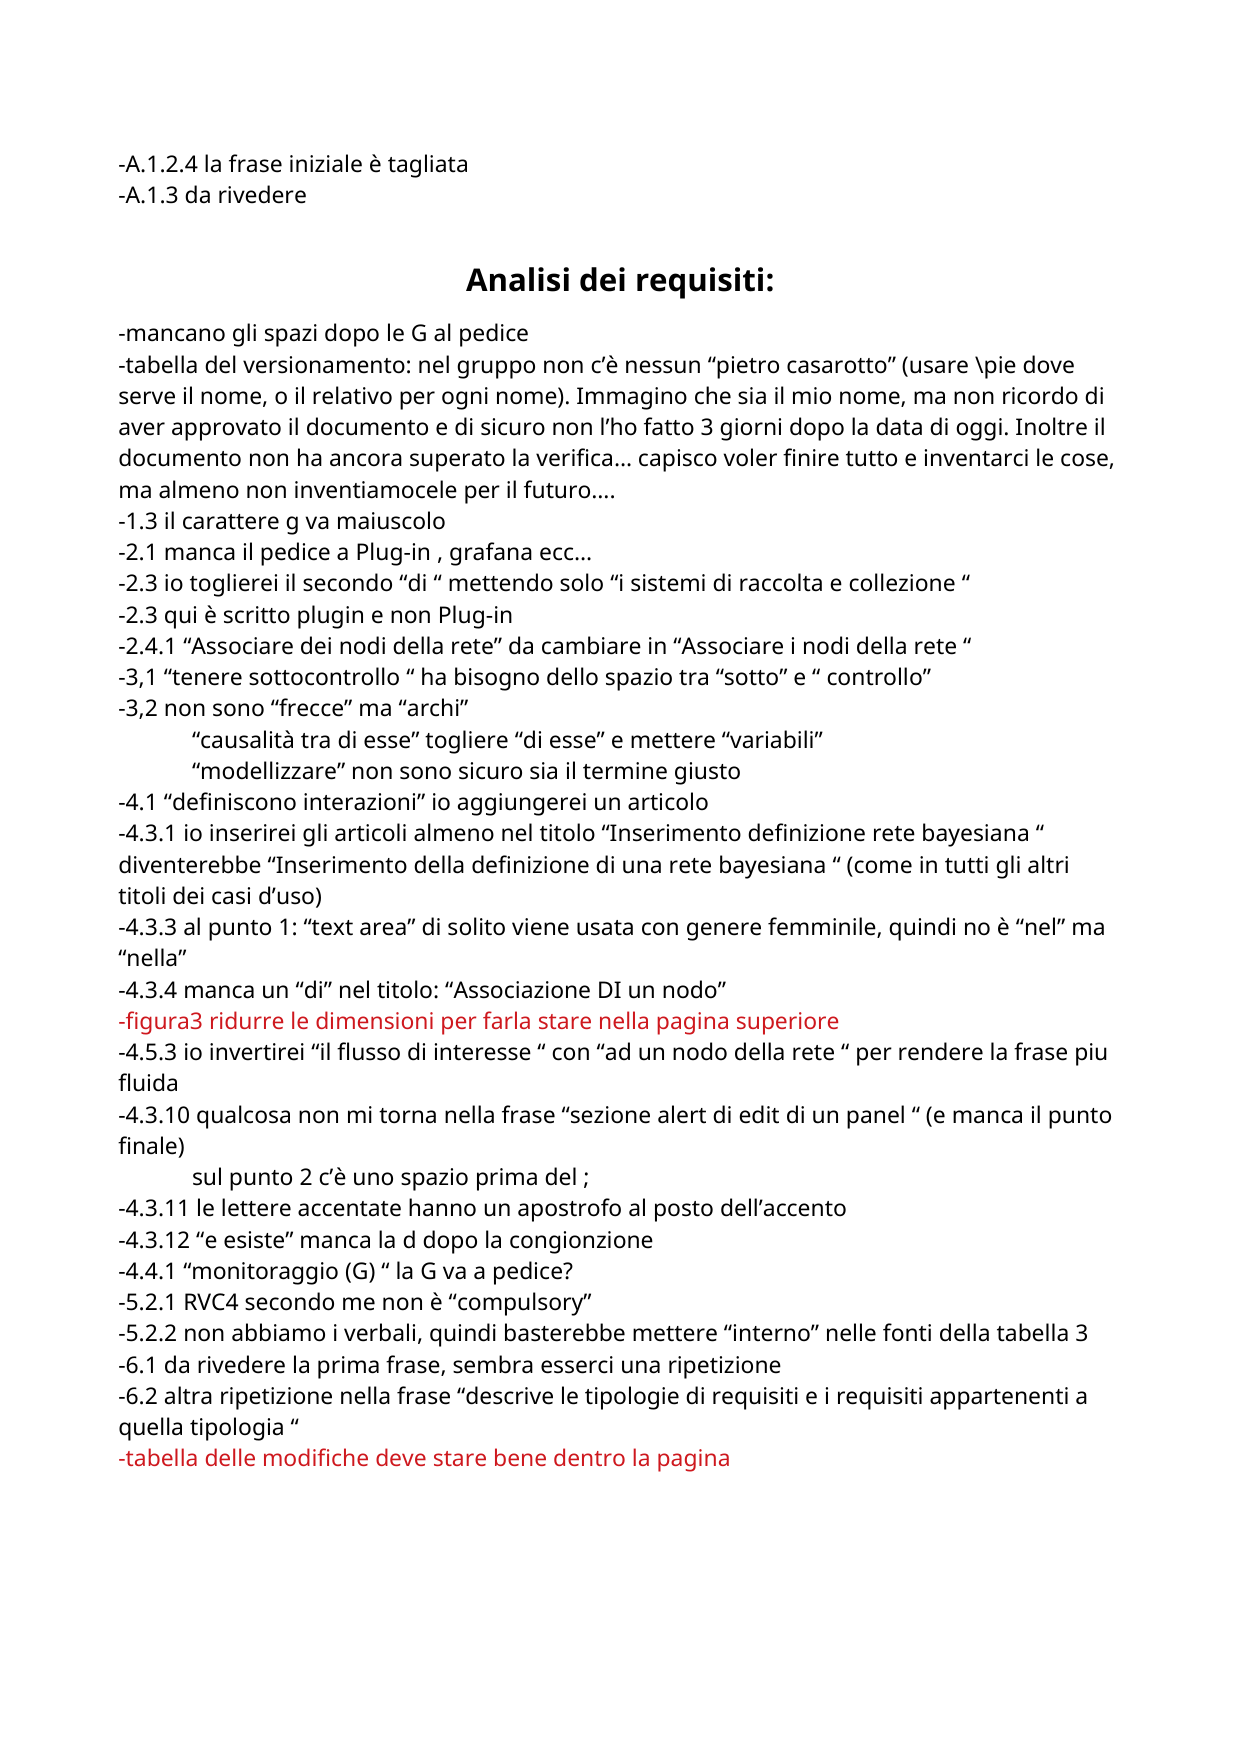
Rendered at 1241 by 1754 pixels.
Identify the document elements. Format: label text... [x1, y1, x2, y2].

text -6.1 da rivedere la prima frase, sembra esserci una ripetizione [118, 1348, 1122, 1380]
text sul punto 2 c’è uno spazio prima del ; [118, 1161, 1122, 1192]
text -4.1 “definiscono interazioni” io aggiungerei un articolo [118, 786, 1122, 817]
text -4.4.1 “monitoraggio (G) “ la G va a pedice? [118, 1255, 1122, 1286]
text “causalità tra di esse” togliere “di esse” e mettere “variabili” [118, 723, 1122, 755]
text -2.4.1 “Associare dei nodi della rete” da cambiare in “Associare i nodi della rete “ [118, 630, 1122, 661]
text -A.1.2.4 la frase iniziale è tagliata -A.1.3 da rivedere [118, 148, 1122, 210]
text -figura3 ridurre le dimensioni per farla stare nella pagina superiore [118, 1005, 1122, 1036]
text Analisi dei requisiti: [118, 258, 1122, 301]
text “modellizzare” non sono sicuro sia il termine giusto [118, 755, 1122, 786]
text -4.5.3 io invertirei “il flusso di interesse “ con “ad un nodo della rete “ per rendere la frase piu fluida [118, 1036, 1122, 1098]
text -3,1 “tenere sottocontrollo “ ha bisogno dello spazio tra “sotto” e “ controllo” [118, 661, 1122, 692]
text -4.3.11 le lettere accentate hanno un apostrofo al posto dell’accento [118, 1192, 1122, 1223]
text -tabella del versionamento: nel gruppo non c’è nessun “pietro casarotto” (usare \pie dove serve il nome, o il relativo per ogni nome). Immagino che sia il mio nome, ma non ricordo di aver approvato il documento e di sicuro non l’ho fatto 3 giorni dopo la data di oggi. Inoltre il documento non ha ancora superato la verifica… capisco voler finire tutto e inventarci le cose, ma almeno non inventiamocele per il futuro…. [118, 348, 1122, 505]
text -5.2.2 non abbiamo i verbali, quindi basterebbe mettere “interno” nelle fonti della tabella 3 [118, 1317, 1122, 1348]
text -2.3 io toglierei il secondo “di “ mettendo solo “i sistemi di raccolta e collezione “ [118, 567, 1122, 598]
text -6.2 altra ripetizione nella frase “descrive le tipologie di requisiti e i requisiti appartenenti a quella tipologia “ -tabella delle modifiche deve stare bene dentro la pagina [118, 1380, 1122, 1473]
text -3,2 non sono “frecce” ma “archi” [118, 692, 1122, 723]
text -1.3 il carattere g va maiuscolo [118, 505, 1122, 536]
text -2.3 qui è scritto plugin e non Plug-in [118, 598, 1122, 630]
text -4.3.12 “e esiste” manca la d dopo la congionzione [118, 1223, 1122, 1255]
text -4.3.3 al punto 1: “text area” di solito viene usata con genere femminile, quindi no è “nel” ma “nella” [118, 911, 1122, 973]
text -4.3.4 manca un “di” nel titolo: “Associazione DI un nodo” [118, 973, 1122, 1005]
text -mancano gli spazi dopo le G al pedice [118, 317, 1122, 348]
text -5.2.1 RVC4 secondo me non è “compulsory” [118, 1286, 1122, 1317]
text -2.1 manca il pedice a Plug-in , grafana ecc… [118, 536, 1122, 567]
text -4.3.1 io inserirei gli articoli almeno nel titolo “Inserimento definizione rete bayesiana “ diventerebbe “Inserimento della definizione di una rete bayesiana “ (come in tutti gli altri titoli dei casi d’uso) [118, 817, 1122, 911]
text -4.3.10 qualcosa non mi torna nella frase “sezione alert di edit di un panel “ (e manca il punto finale) [118, 1098, 1122, 1161]
